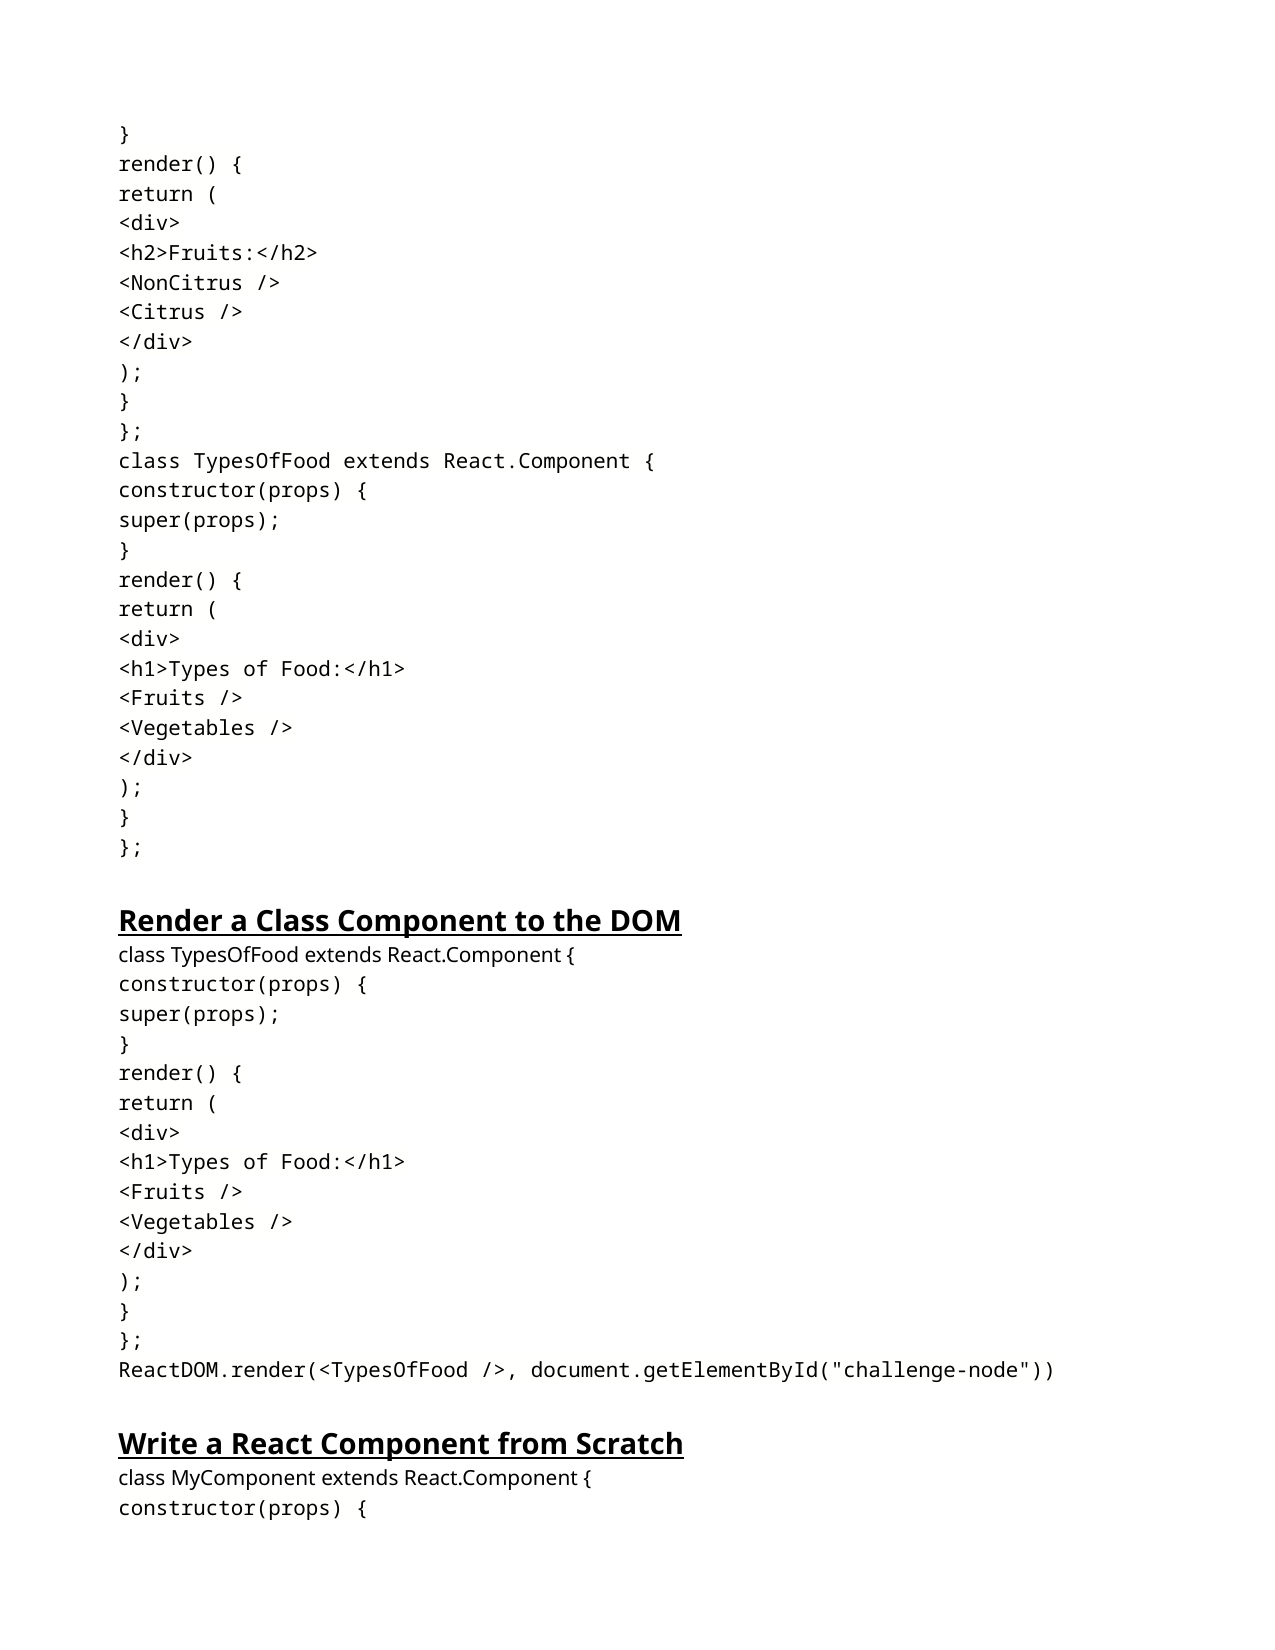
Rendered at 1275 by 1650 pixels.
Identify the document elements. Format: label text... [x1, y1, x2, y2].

text <h1>Types of Food:</h1> [118, 1146, 1157, 1176]
text <h1>Types of Food:</h1> [118, 652, 1157, 682]
text } [118, 534, 1157, 563]
text } [118, 385, 1157, 415]
text return ( [118, 177, 1157, 207]
text } [118, 801, 1157, 831]
text <Citrus /> [118, 296, 1157, 326]
text constructor(props) { [118, 1492, 1157, 1521]
text <Fruits /> [118, 1176, 1157, 1206]
text class MyComponent extends React.Component { [118, 1463, 1157, 1492]
text return ( [118, 1087, 1157, 1117]
text <Vegetables /> [118, 712, 1157, 742]
text <div> [118, 1117, 1157, 1146]
text <h2>Fruits:</h2> [118, 237, 1157, 267]
text <Fruits /> [118, 682, 1157, 712]
text Render a Class Component to the DOM [118, 900, 1157, 940]
text } [118, 1027, 1157, 1057]
text }; [118, 1324, 1157, 1354]
text return ( [118, 593, 1157, 623]
text render() { [118, 563, 1157, 593]
text </div> [118, 1235, 1157, 1265]
text ); [118, 771, 1157, 801]
text ); [118, 1265, 1157, 1295]
text constructor(props) { [118, 968, 1157, 998]
text } [118, 1295, 1157, 1324]
text </div> [118, 326, 1157, 356]
text constructor(props) { [118, 474, 1157, 504]
text ); [118, 356, 1157, 385]
text class TypesOfFood extends React.Component { [118, 940, 1157, 968]
text super(props); [118, 998, 1157, 1027]
text }; [118, 415, 1157, 445]
text </div> [118, 742, 1157, 771]
text <div> [118, 207, 1157, 237]
text }; [118, 831, 1157, 860]
text <div> [118, 623, 1157, 652]
text <Vegetables /> [118, 1206, 1157, 1235]
text super(props); [118, 504, 1157, 534]
text <NonCitrus /> [118, 267, 1157, 296]
text ReactDOM.render(<TypesOfFood />, document.getElementById("challenge-node")) [118, 1354, 1157, 1384]
text render() { [118, 148, 1157, 177]
text render() { [118, 1057, 1157, 1087]
text Write a React Component from Scratch [118, 1423, 1157, 1463]
text } [118, 118, 1157, 148]
text class TypesOfFood extends React.Component { [118, 445, 1157, 474]
